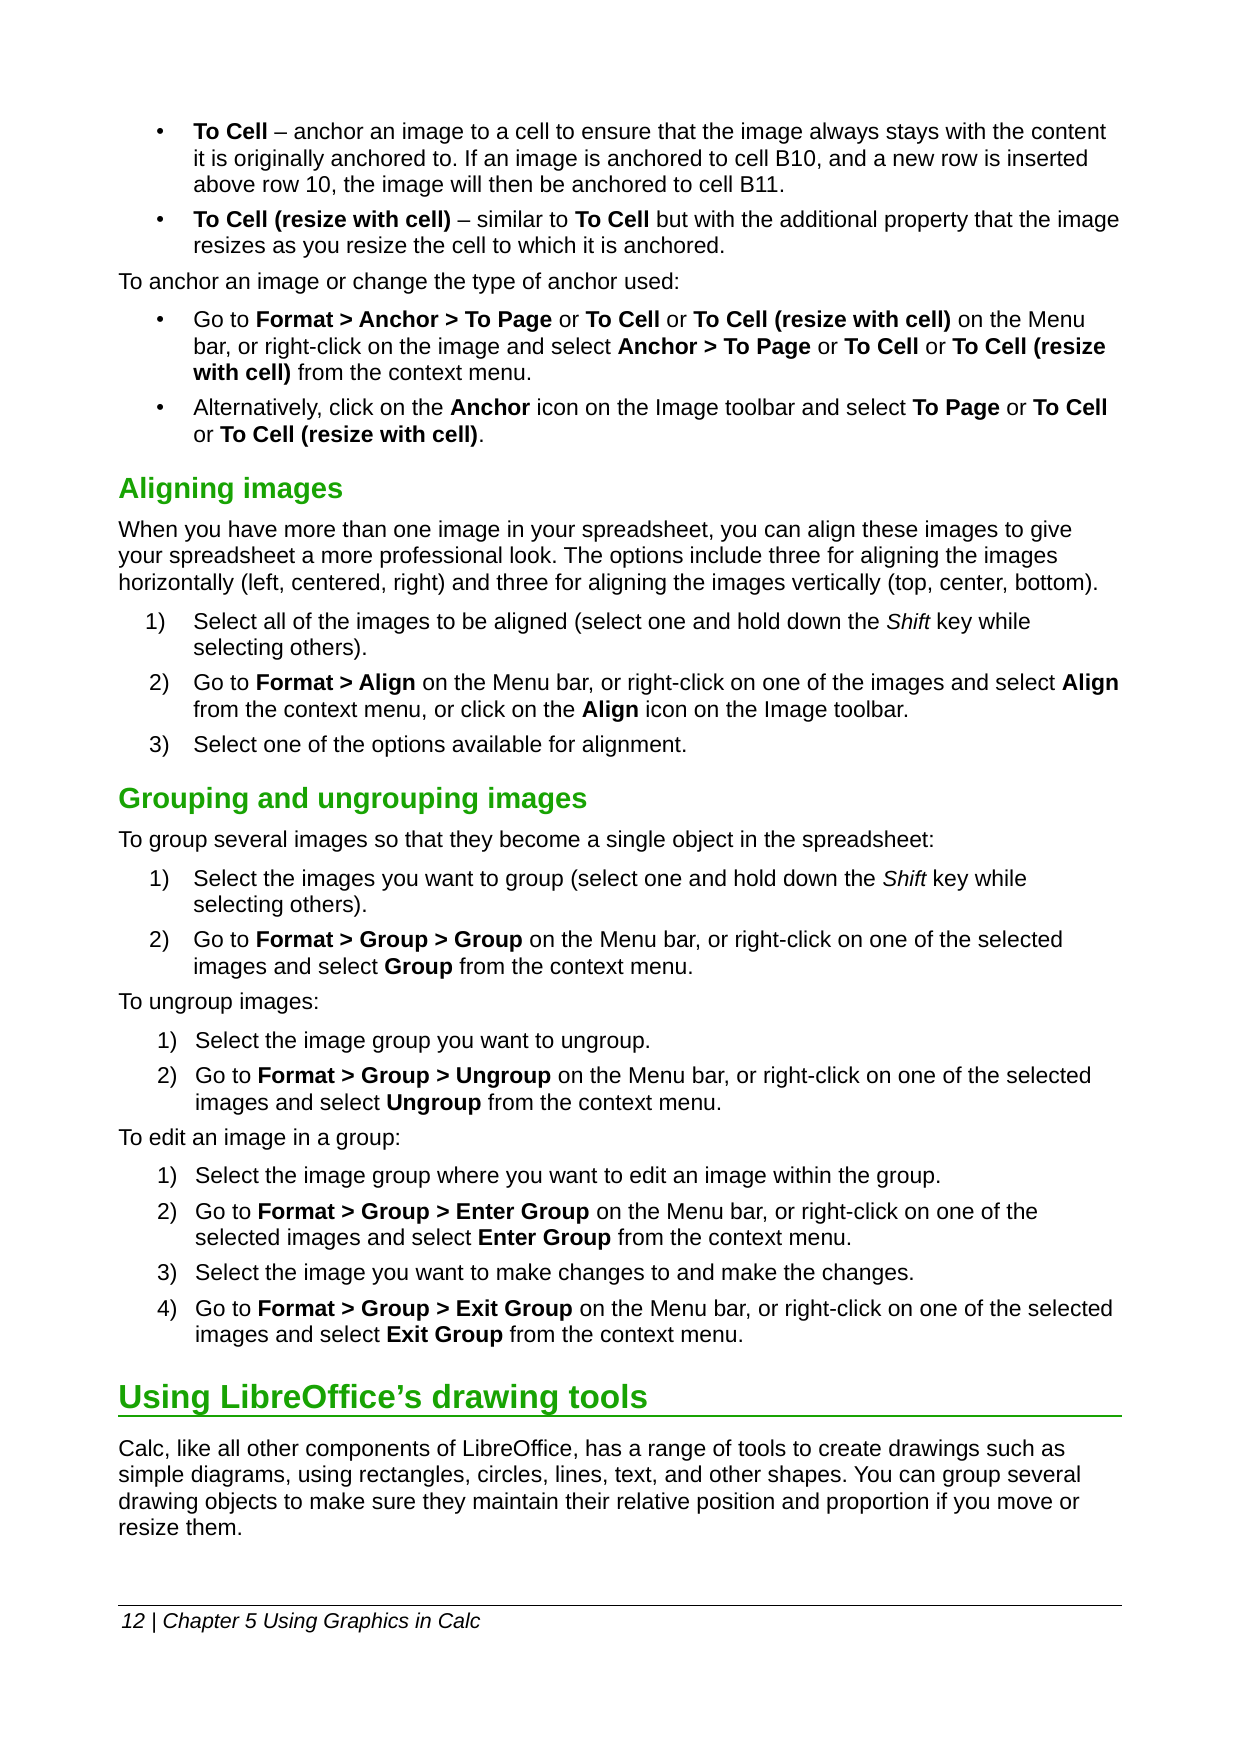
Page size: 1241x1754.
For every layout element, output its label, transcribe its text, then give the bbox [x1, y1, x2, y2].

list Go to Format > Group > Enter Group on the Menu bar, or right-click on one of the selected images and select Enter Group from the context menu. [177, 1198, 1122, 1250]
list Select the image you want to make changes to and make the changes. [177, 1259, 1122, 1286]
list To anchor an image or change the type of anchor used: [118, 268, 1122, 294]
list Select one of the options available for alignment. [169, 731, 1122, 757]
subtitle Using LibreOffice’s drawing tools [118, 1377, 1122, 1415]
list Select all of the images to be aligned (select one and hold down the Shift key while selecting others). [165, 608, 1122, 660]
list Go to Format > Group > Group on the Menu bar, or right-click on one of the selected images and select Group from the context menu. [169, 926, 1122, 979]
text Calc, like all other components of LibreOffice, has a range of tools to create drawings such as simple diagrams, using rectangles, circles, lines, text, and other shapes. You can group several drawing objects to make sure they maintain their relative position and proportion if you move or resize them. [118, 1435, 1122, 1540]
list To Cell (resize with cell) – similar to To Cell but with the additional property that the image resizes as you resize the cell to which it is anchored. [156, 206, 1122, 259]
subtitle Aligning images [118, 471, 1122, 504]
list Select the image group you want to ungroup. [177, 1027, 1122, 1053]
list Select the image group where you want to edit an image within the group. [177, 1162, 1122, 1189]
list Alternatively, click on the Anchor icon on the Image toolbar and select To Page or To Cell or To Cell (resize with cell). [156, 394, 1122, 447]
list To ungroup images: [118, 988, 1122, 1014]
list Go to Format > Align on the Menu bar, or right-click on one of the images and select Align from the context menu, or click on the Align icon on the Image toolbar. [169, 669, 1122, 722]
subtitle Grouping and ungrouping images [118, 781, 1122, 814]
list To group several images so that they become a single object in the spreadsheet: [118, 826, 1122, 852]
list Go to Format > Anchor > To Page or To Cell or To Cell (resize with cell) on the Menu bar, or right-click on the image and select Anchor > To Page or To Cell or To Cell (resize with cell) from the context menu. [156, 306, 1122, 386]
list Go to Format > Group > Ungroup on the Menu bar, or right-click on one of the selected images and select Ungroup from the context menu. [177, 1062, 1122, 1115]
list To edit an image in a group: [118, 1124, 1122, 1150]
list To Cell – anchor an image to a cell to ensure that the image always stays with the content it is originally anchored to. If an image is anchored to cell B10, and a new row is inserted above row 10, the image will then be anchored to cell B11. [156, 118, 1122, 197]
list Go to Format > Group > Exit Group on the Menu bar, or right-click on one of the selected images and select Exit Group from the context menu. [177, 1294, 1122, 1347]
list Select the images you want to group (select one and hold down the Shift key while selecting others). [169, 865, 1122, 918]
list When you have more than one image in your spreadsheet, you can align these images to give your spreadsheet a more professional look. The options include three for aligning the images horizontally (left, centered, right) and three for aligning the images vertically (top, center, bottom). [118, 516, 1122, 595]
